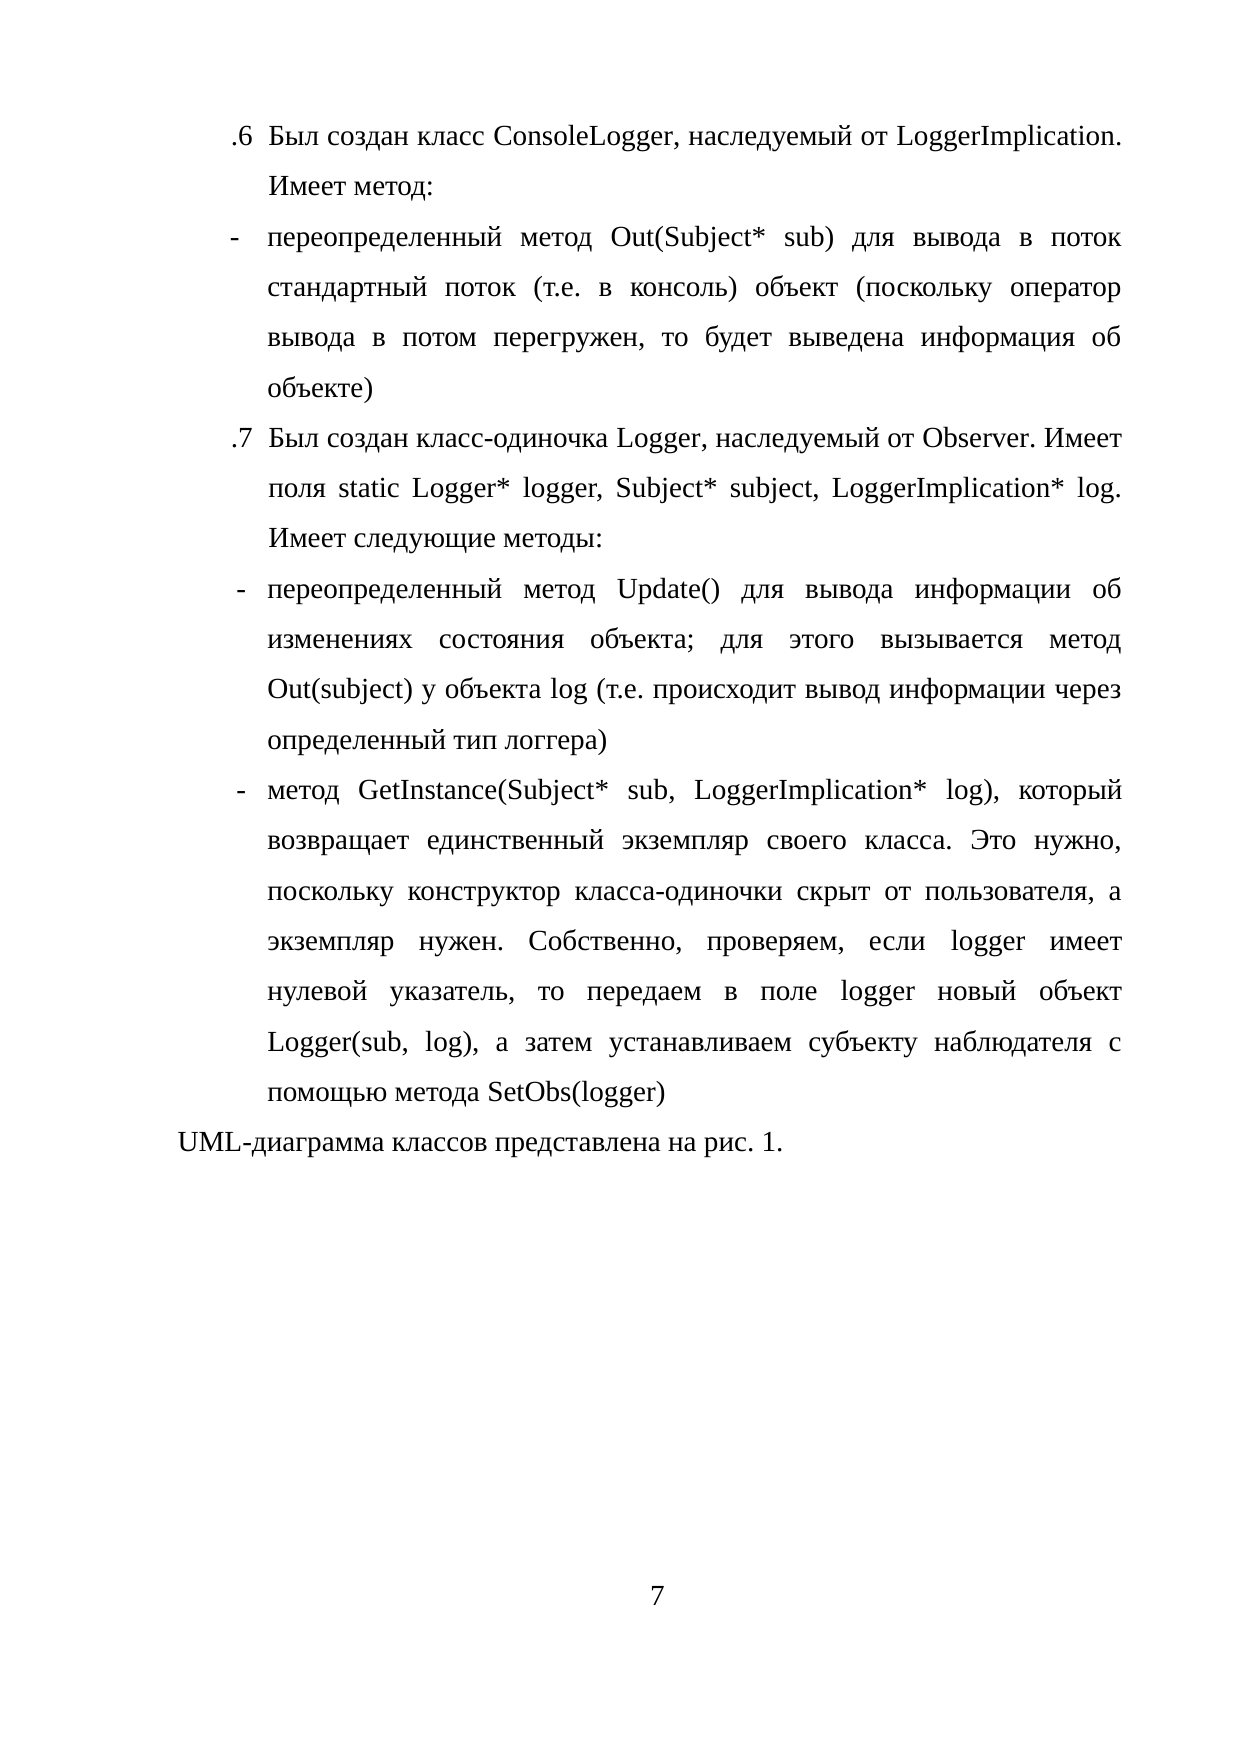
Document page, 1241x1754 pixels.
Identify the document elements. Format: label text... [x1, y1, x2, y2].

list переопределенный метод Update() для вывода информации об изменениях состояния объекта; для этого вызывается метод Out(subject) у объекта log (т.е. происходит вывод информации через определенный тип логгера) [236, 571, 1122, 755]
list Был создан класс-одиночка Logger, наследуемый от Observer. Имеет поля static Logger* logger, Subject* subject, LoggerImplication* log. Имеет следующие методы: [231, 420, 1122, 554]
list переопределенный метод Out(Subject* sub) для вывода в поток стандартный поток (т.е. в консоль) объект (поскольку оператор вывода в потом перегружен, то будет выведена информация об объекте) [229, 219, 1122, 403]
text UML-диаграмма классов представлена на рис. 1. [118, 1124, 1122, 1158]
list Был создан класс ConsoleLogger, наследуемый от LoggerImplication. Имеет метод: [231, 118, 1122, 202]
list метод GetInstance(Subject* sub, LoggerImplication* log), который возвращает единственный экземпляр своего класса. Это нужно, поскольку конструктор класса-одиночки скрыт от пользователя, а экземпляр нужен. Собственно, проверяем, если logger имеет нулевой указатель, то передаем в поле logger новый объект Logger(sub, log), а затем устанавливаем субъекту наблюдателя с помощью метода SetObs(logger) [236, 772, 1122, 1108]
